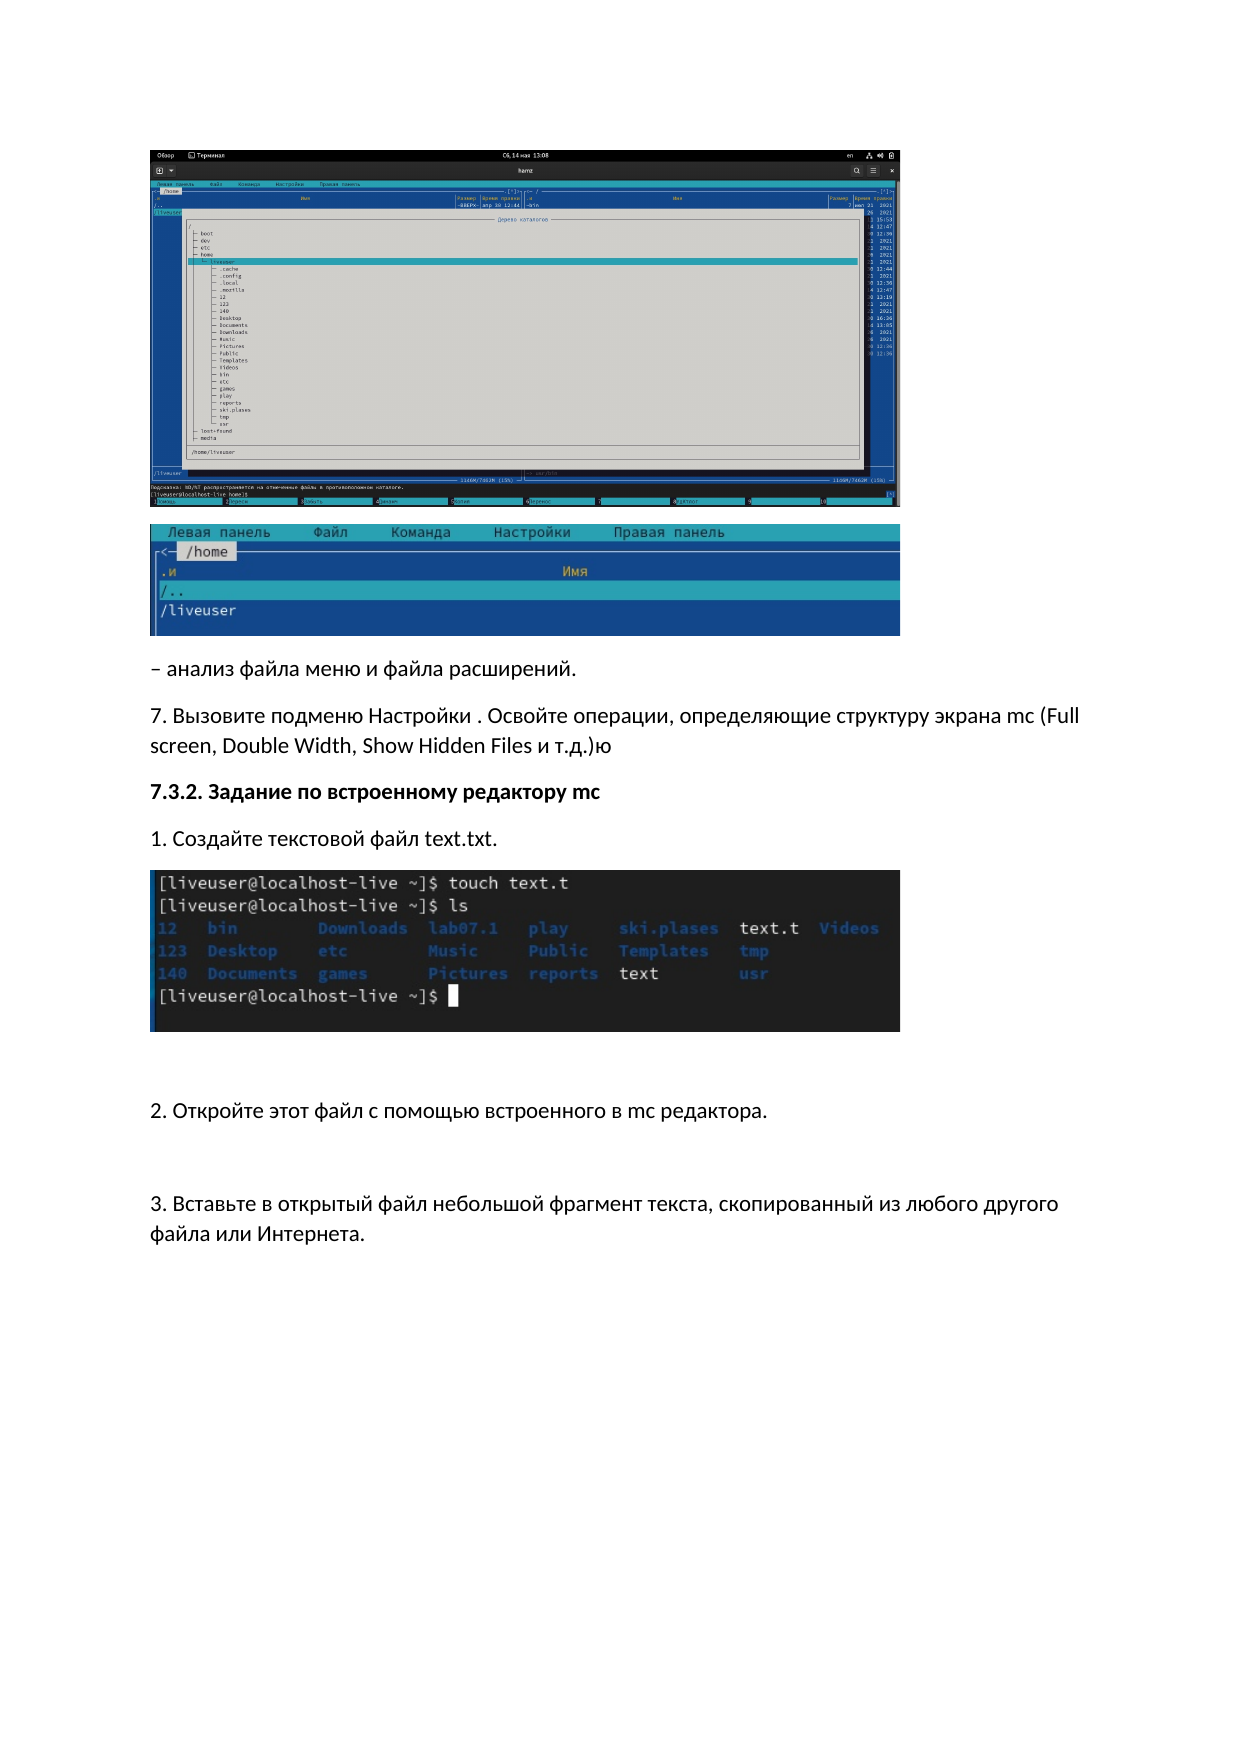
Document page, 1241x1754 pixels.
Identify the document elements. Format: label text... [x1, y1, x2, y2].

text 7. Вызовите подменю Настройки . Освойте операции, определяющие структуру экрана mc (Full screen, Double Width, Show Hidden Files и т.д.)ю [150, 701, 1090, 759]
text 2. Откройте этот файл с помощью встроенного в mc редактора. [150, 1096, 1090, 1124]
text 7.3.2. Задание по встроенному редактору mc [150, 777, 1090, 805]
text 1. Создайте текстовой файл text.txt. [150, 824, 1090, 852]
text – анализ файла меню и файла расширений. [150, 654, 1090, 682]
text 3. Вставьте в открытый файл небольшой фрагмент текста, скопированный из любого другого файла или Интернета. [150, 1189, 1090, 1247]
